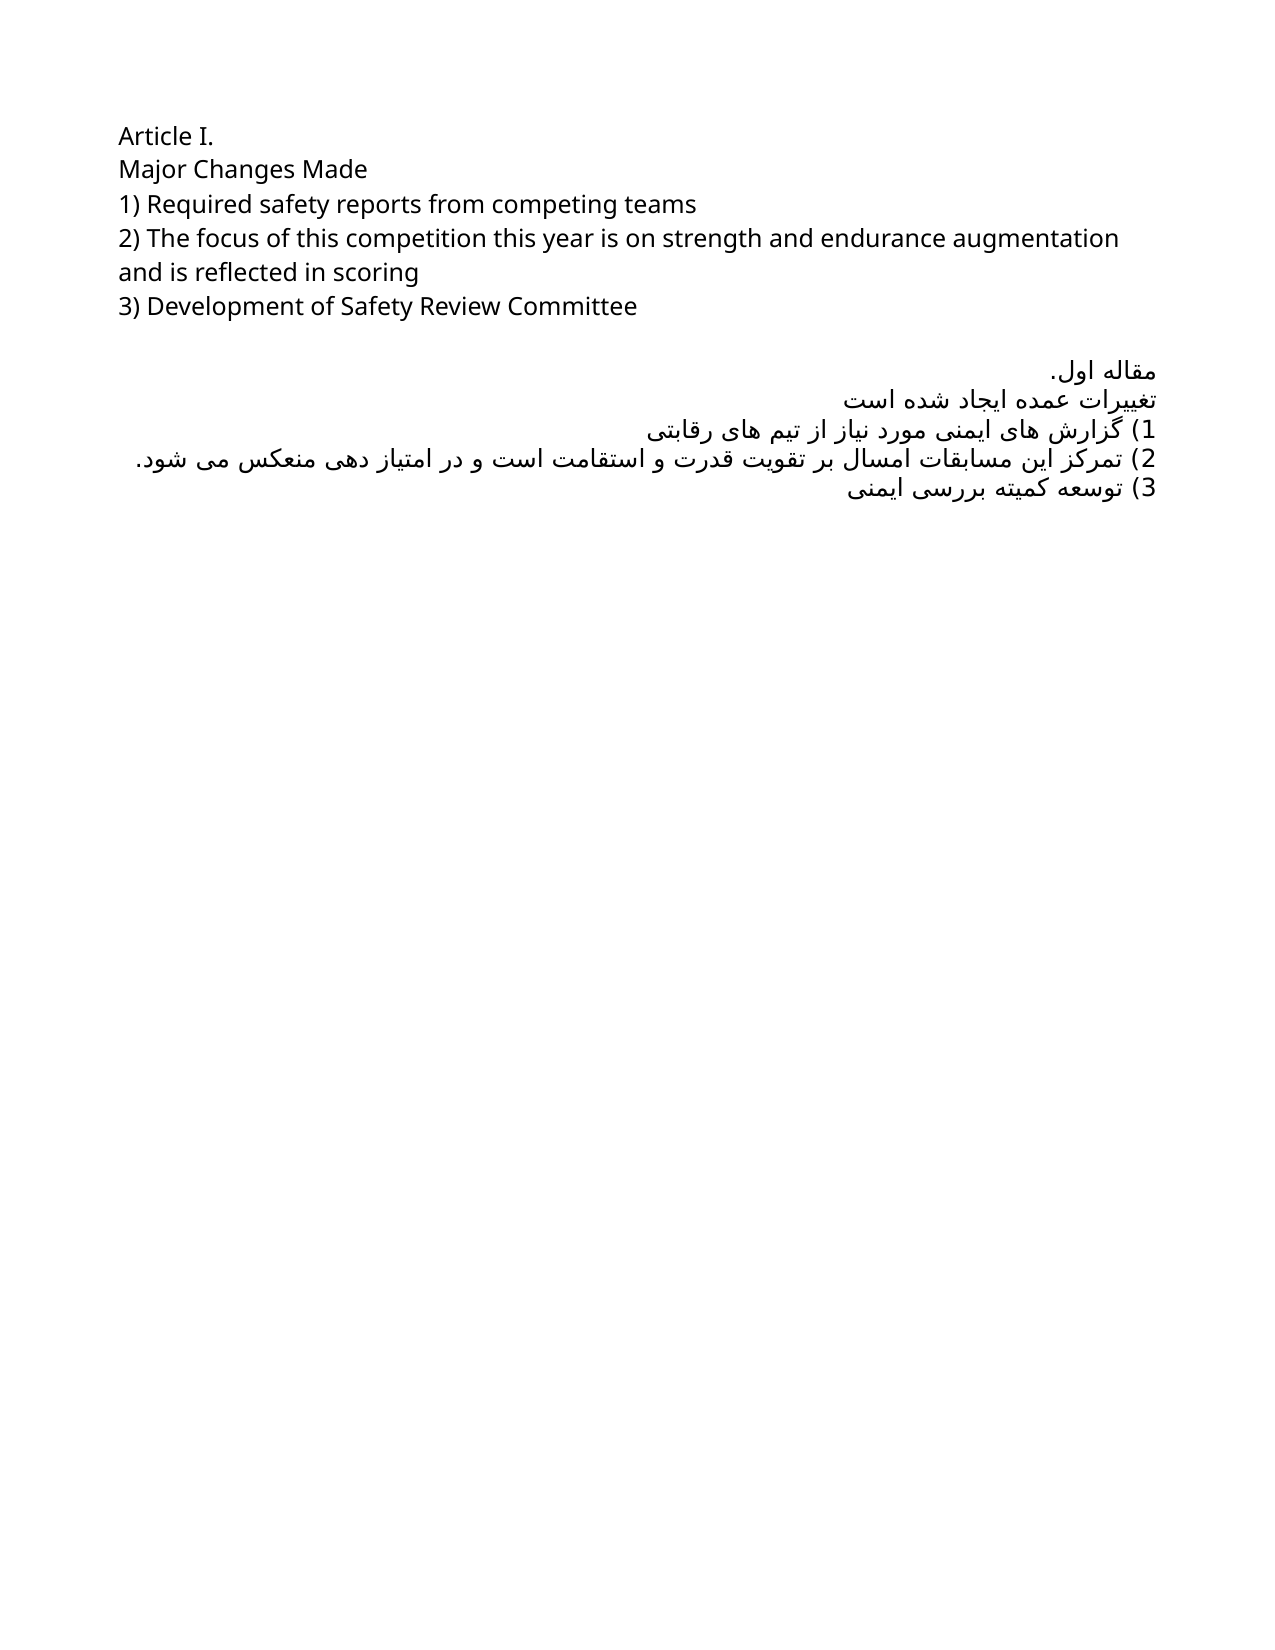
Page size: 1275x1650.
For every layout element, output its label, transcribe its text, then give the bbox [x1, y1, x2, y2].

text 1) Required safety reports from competing teams [118, 186, 1157, 220]
text 3) توسعه کمیته بررسی ایمنی [118, 473, 1157, 502]
text Major Changes Made [118, 152, 1157, 186]
text مقاله اول. [118, 357, 1157, 386]
text تغییرات عمده ایجاد شده است [118, 386, 1157, 415]
text 2) تمرکز این مسابقات امسال بر تقویت قدرت و استقامت است و در امتیاز دهی منعکس می شود. [118, 444, 1157, 473]
text 2) The focus of this competition this year is on strength and endurance augmentation and is reflected in scoring [118, 220, 1157, 288]
text Article I. [118, 118, 1157, 152]
text 3) Development of Safety Review Committee [118, 288, 1157, 322]
text 1) گزارش های ایمنی مورد نیاز از تیم های رقابتی [118, 415, 1157, 444]
